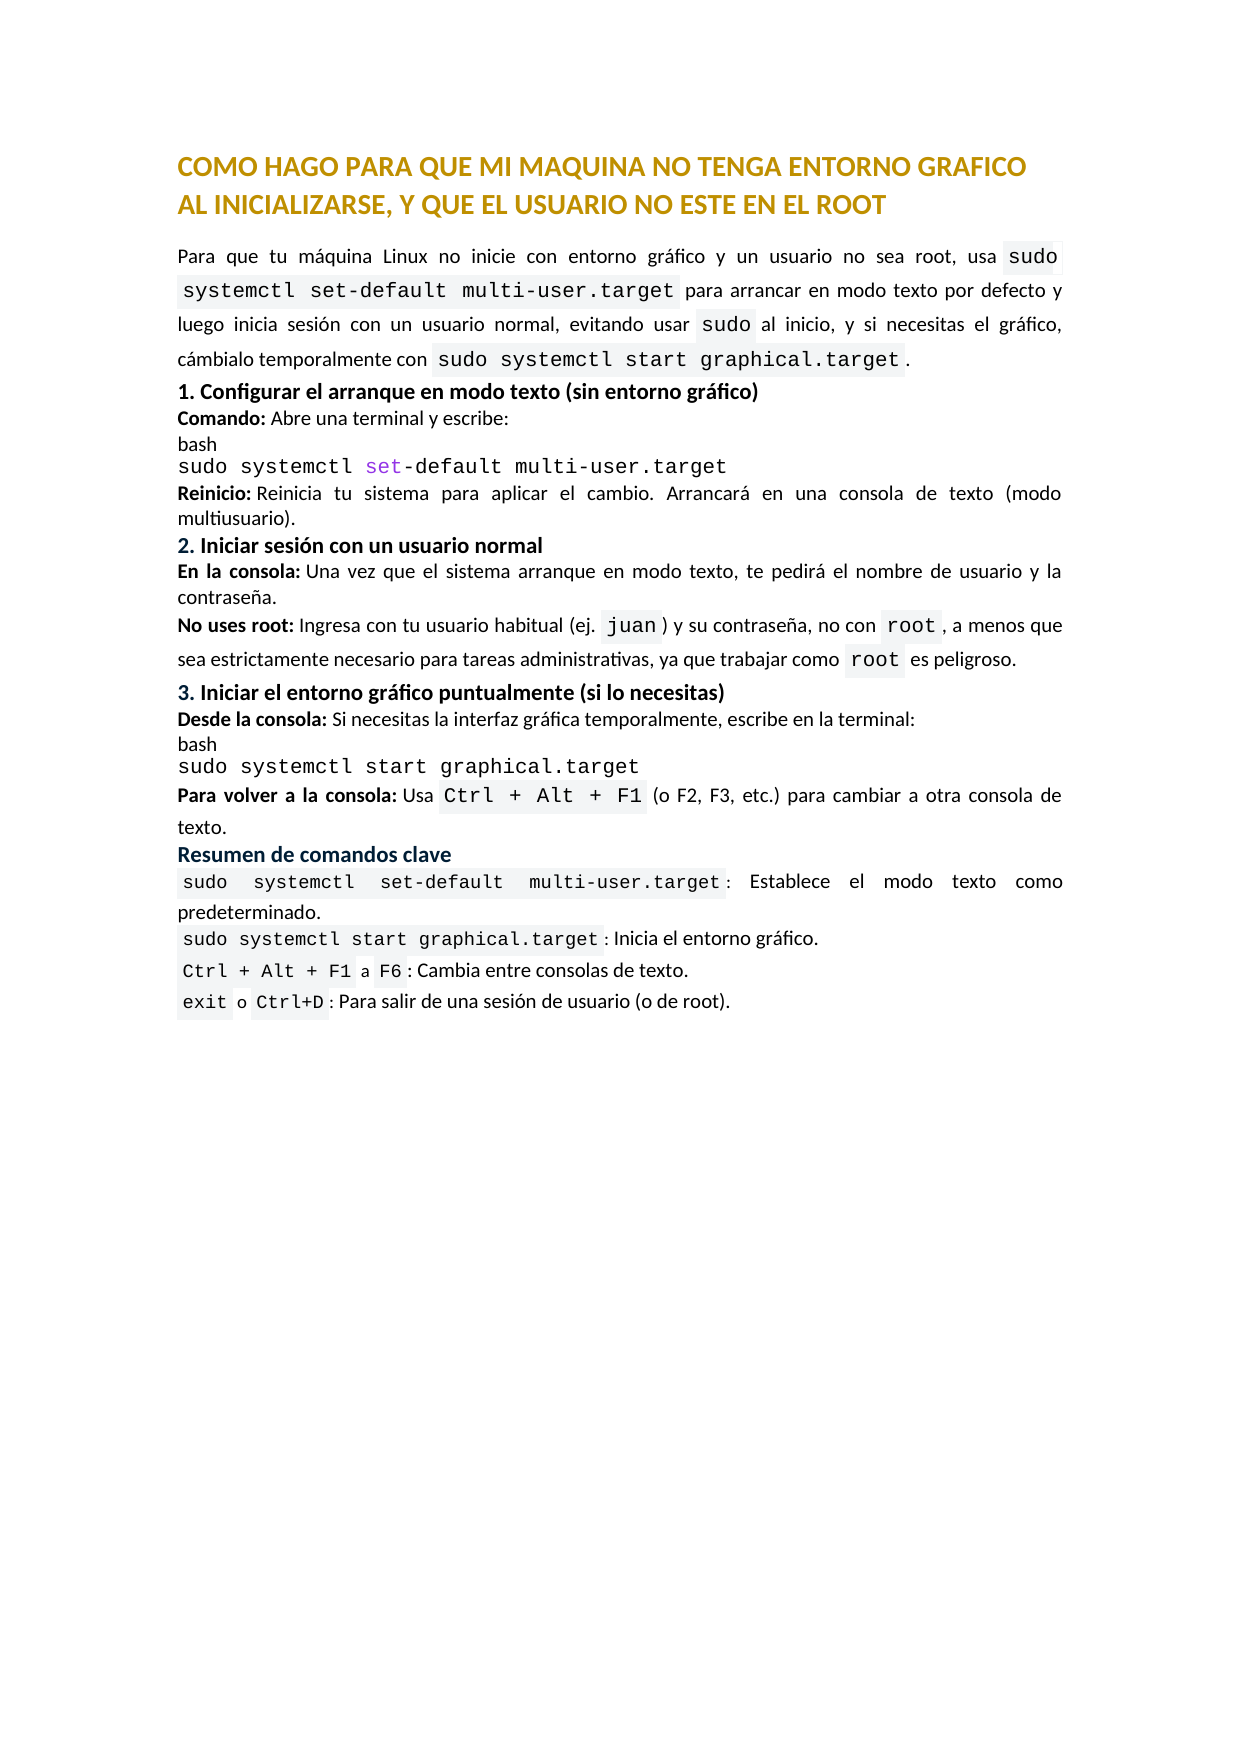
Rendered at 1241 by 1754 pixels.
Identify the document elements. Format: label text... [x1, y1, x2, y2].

text No uses root: Ingresa con tu usuario habitual (ej. juan) y su contraseña, no con root, a menos que sea estrictamente necesario para tareas administrativas, ya que trabajar como root es peligroso. [905, 609, 1063, 678]
text Para que tu máquina Linux no inicie con entorno gráfico y un usuario no sea root, usa sudo systemctl set-default multi-user.target para arrancar en modo texto por defecto y luego inicia sesión con un usuario normal, evitando usar sudo al inicio, y si necesitas el gráfico, cámbialo temporalmente con sudo systemctl start graphical.target. [177, 241, 1063, 377]
text sudo systemctl start graphical.target [178, 926, 603, 955]
text Comando: Abre una terminal y escribe: [177, 405, 1063, 431]
text 2. Iniciar sesión con un usuario normal [177, 531, 1063, 559]
text No uses root: Ingresa con tu usuario habitual (ej. juan) y su contraseña, no con root, a menos que sea estrictamente necesario para tareas administrativas, ya que trabajar como root es peligroso. [177, 609, 941, 678]
text bash [177, 431, 1063, 456]
text bash [177, 731, 1063, 757]
text : Cambia entre consolas de texto. [407, 956, 1063, 988]
text Ctrl + Alt + F1 [178, 958, 355, 987]
text a [356, 956, 374, 988]
text En la consola: Una vez que el sistema arranque en modo texto, te pedirá el nombre de usuario y la contraseña. [177, 559, 1063, 609]
text Reinicio: Reinicia tu sistema para aplicar el cambio. Arrancará en una consola de texto (modo multiusuario). [177, 480, 1063, 531]
text F6 [375, 958, 406, 987]
text Resumen de comandos clave [177, 840, 1063, 868]
text Desde la consola: Si necesitas la interfaz gráfica temporalmente, escribe en la terminal: [177, 706, 1063, 731]
text : Inicia el entorno gráfico. [604, 925, 1063, 956]
text COMO HAGO PARA QUE MI MAQUINA NO TENGA ENTORNO GRAFICO AL INICIALIZARSE, Y QUE EL USUARIO NO ESTE EN EL ROOT [177, 148, 1063, 222]
text 3. Iniciar el entorno gráfico puntualmente (si lo necesitas) [177, 678, 1063, 706]
text Para volver a la consola: Usa Ctrl + Alt + F1 (o F2, F3, etc.) para cambiar a otra consola de texto. [177, 780, 1063, 840]
text sudo systemctl start graphical.target [177, 757, 1063, 780]
text Ctrl+D [252, 989, 328, 1019]
text 1. Configurar el arranque en modo texto (sin entorno gráfico) [177, 377, 1063, 405]
text sudo systemctl set-default multi-user.target: Establece el modo texto como predeterminado. [177, 868, 1063, 925]
text exit [178, 989, 232, 1019]
text sudo systemctl set-default multi-user.target [177, 456, 1063, 480]
text : Para salir de una sesión de usuario (o de root). [329, 988, 1063, 1020]
text o [233, 988, 251, 1020]
